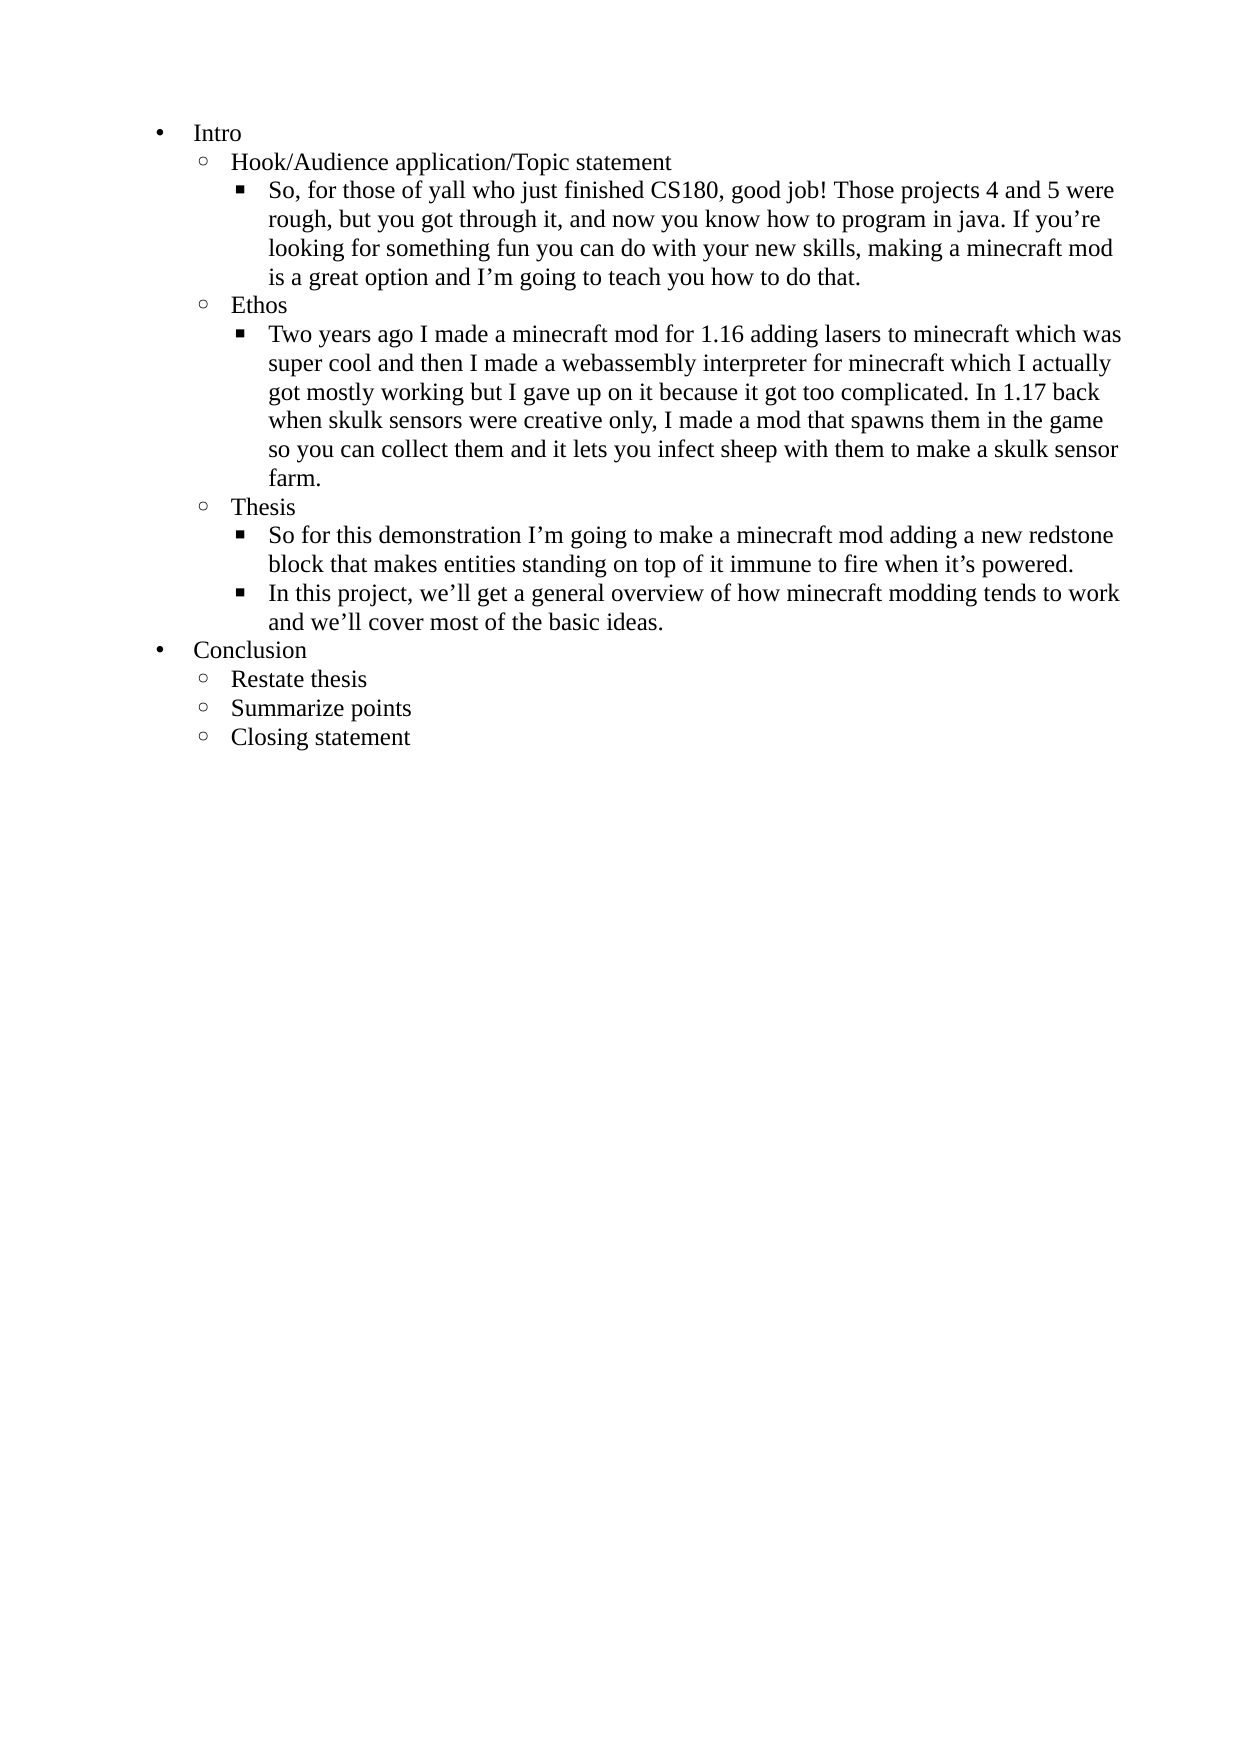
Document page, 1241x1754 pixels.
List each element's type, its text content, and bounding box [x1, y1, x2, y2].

list Restate thesis [193, 664, 1122, 693]
list Hook/Audience application/Topic statement [193, 147, 1122, 176]
list In this project, we’ll get a general overview of how minecraft modding tends to work and we’ll cover most of the basic ideas. [231, 578, 1122, 636]
list Summarize points [193, 693, 1122, 722]
list Conclusion [156, 636, 1122, 664]
list So for this demonstration I’m going to make a minecraft mod adding a new redstone block that makes entities standing on top of it immune to fire when it’s powered. [231, 521, 1122, 578]
list Thesis [193, 492, 1122, 521]
list So, for those of yall who just finished CS180, good job! Those projects 4 and 5 were rough, but you got through it, and now you know how to program in java. If you’re looking for something fun you can do with your new skills, making a minecraft mod is a great option and I’m going to teach you how to do that. [231, 176, 1122, 291]
list Closing statement [193, 722, 1122, 751]
list Intro [156, 118, 1122, 147]
list Ethos [193, 291, 1122, 319]
list Two years ago I made a minecraft mod for 1.16 adding lasers to minecraft which was super cool and then I made a webassembly interpreter for minecraft which I actually got mostly working but I gave up on it because it got too complicated. In 1.17 back when skulk sensors were creative only, I made a mod that spawns them in the game so you can collect them and it lets you infect sheep with them to make a skulk sensor farm. [231, 319, 1122, 492]
